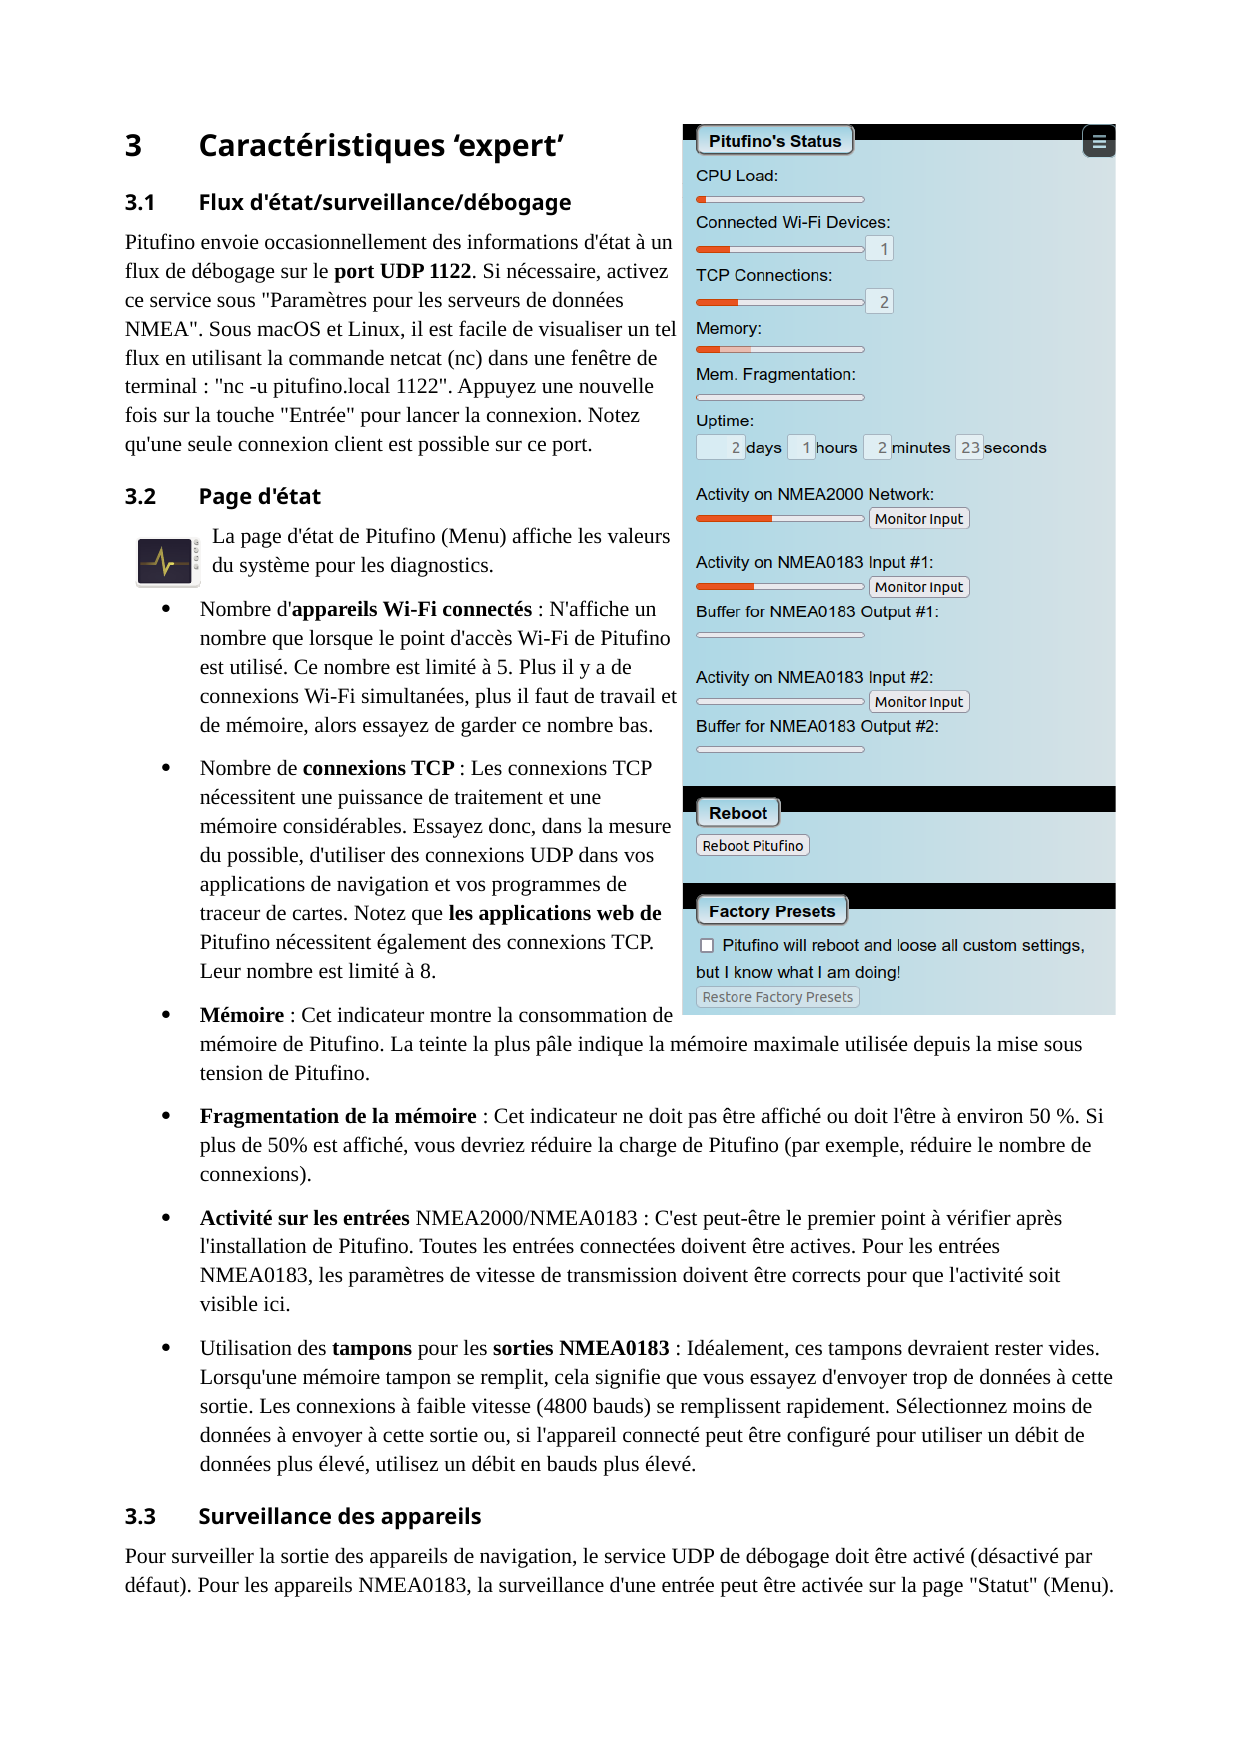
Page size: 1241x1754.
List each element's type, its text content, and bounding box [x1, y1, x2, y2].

subtitle Surveillance des appareils [124, 1501, 1116, 1530]
subtitle Flux d'état/surveillance/débogage [124, 186, 682, 216]
list Nombre de connexions TCP : Les connexions TCP nécessitent une puissance de traitement et une mémoire considérables. Essayez donc, dans la mesure du possible, d'utiliser des connexions UDP dans vos applications de navigation et vos programmes de traceur de cartes. Notez que les applications web de Pitufino nécessitent également des connexions TCP. Leur nombre est limité à 8. [162, 755, 682, 983]
subtitle Page d'état [124, 481, 682, 511]
list Utilisation des tampons pour les sorties NMEA0183 : Idéalement, ces tampons devraient rester vides. Lorsqu'une mémoire tampon se remplit, cela signifie que vous essayez d'envoyer trop de données à cette sortie. Les connexions à faible vitesse (4800 bauds) se remplissent rapidement. Sélectionnez moins de données à envoyer à cette sortie ou, si l'appareil connecté peut être configuré pour utiliser un débit de données plus élevé, utilisez un débit en bauds plus élevé. [162, 1335, 1116, 1476]
subtitle Caractéristiques ‘expert’ [124, 124, 682, 166]
list Activité sur les entrées NMEA2000/NMEA0183 : C'est peut-être le premier point à vérifier après l'installation de Pitufino. Toutes les entrées connectées doivent être actives. Pour les entrées NMEA0183, les paramètres de vitesse de transmission doivent être corrects pour que l'activité soit visible ici. [162, 1204, 1116, 1317]
list Nombre d'appareils Wi-Fi connectés : N'affiche un nombre que lorsque le point d'accès Wi-Fi de Pitufino est utilisé. Ce nombre est limité à 5. Plus il y a de connexions Wi-Fi simultanées, plus il faut de travail et de mémoire, alors essayez de garder ce nombre bas. [162, 596, 682, 737]
text La page d'état de Pitufino (Menu) affiche les valeurs du système pour les diagnostics. [124, 523, 682, 578]
text Pour surveiller la sortie des appareils de navigation, le service UDP de débogage doit être activé (désactivé par défaut). Pour les appareils NMEA0183, la surveillance d'une entrée peut être activée sur la page "Statut" (Menu). [124, 1543, 1116, 1597]
list Mémoire : Cet indicateur montre la consommation de mémoire de Pitufino. La teinte la plus pâle indique la mémoire maximale utilisée depuis la mise sous tension de Pitufino. [162, 1002, 1116, 1085]
list Fragmentation de la mémoire : Cet indicateur ne doit pas être affiché ou doit l'être à environ 50 %. Si plus de 50% est affiché, vous devriez réduire la charge de Pitufino (par exemple, réduire le nombre de connexions). [162, 1103, 1116, 1186]
picture [682, 124, 1116, 1015]
text Pitufino envoie occasionnellement des informations d'état à un flux de débogage sur le port UDP 1122. Si nécessaire, activez ce service sous "Paramètres pour les serveurs de données NMEA". Sous macOS et Linux, il est facile de visualiser un tel flux en utilisant la commande netcat (nc) dans une fenêtre de terminal : "nc -u pitufino.local 1122". Appuyez une nouvelle fois sur la touche "Entrée" pour lancer la connexion. Notez qu'une seule connexion client est possible sur ce port. [124, 229, 682, 457]
